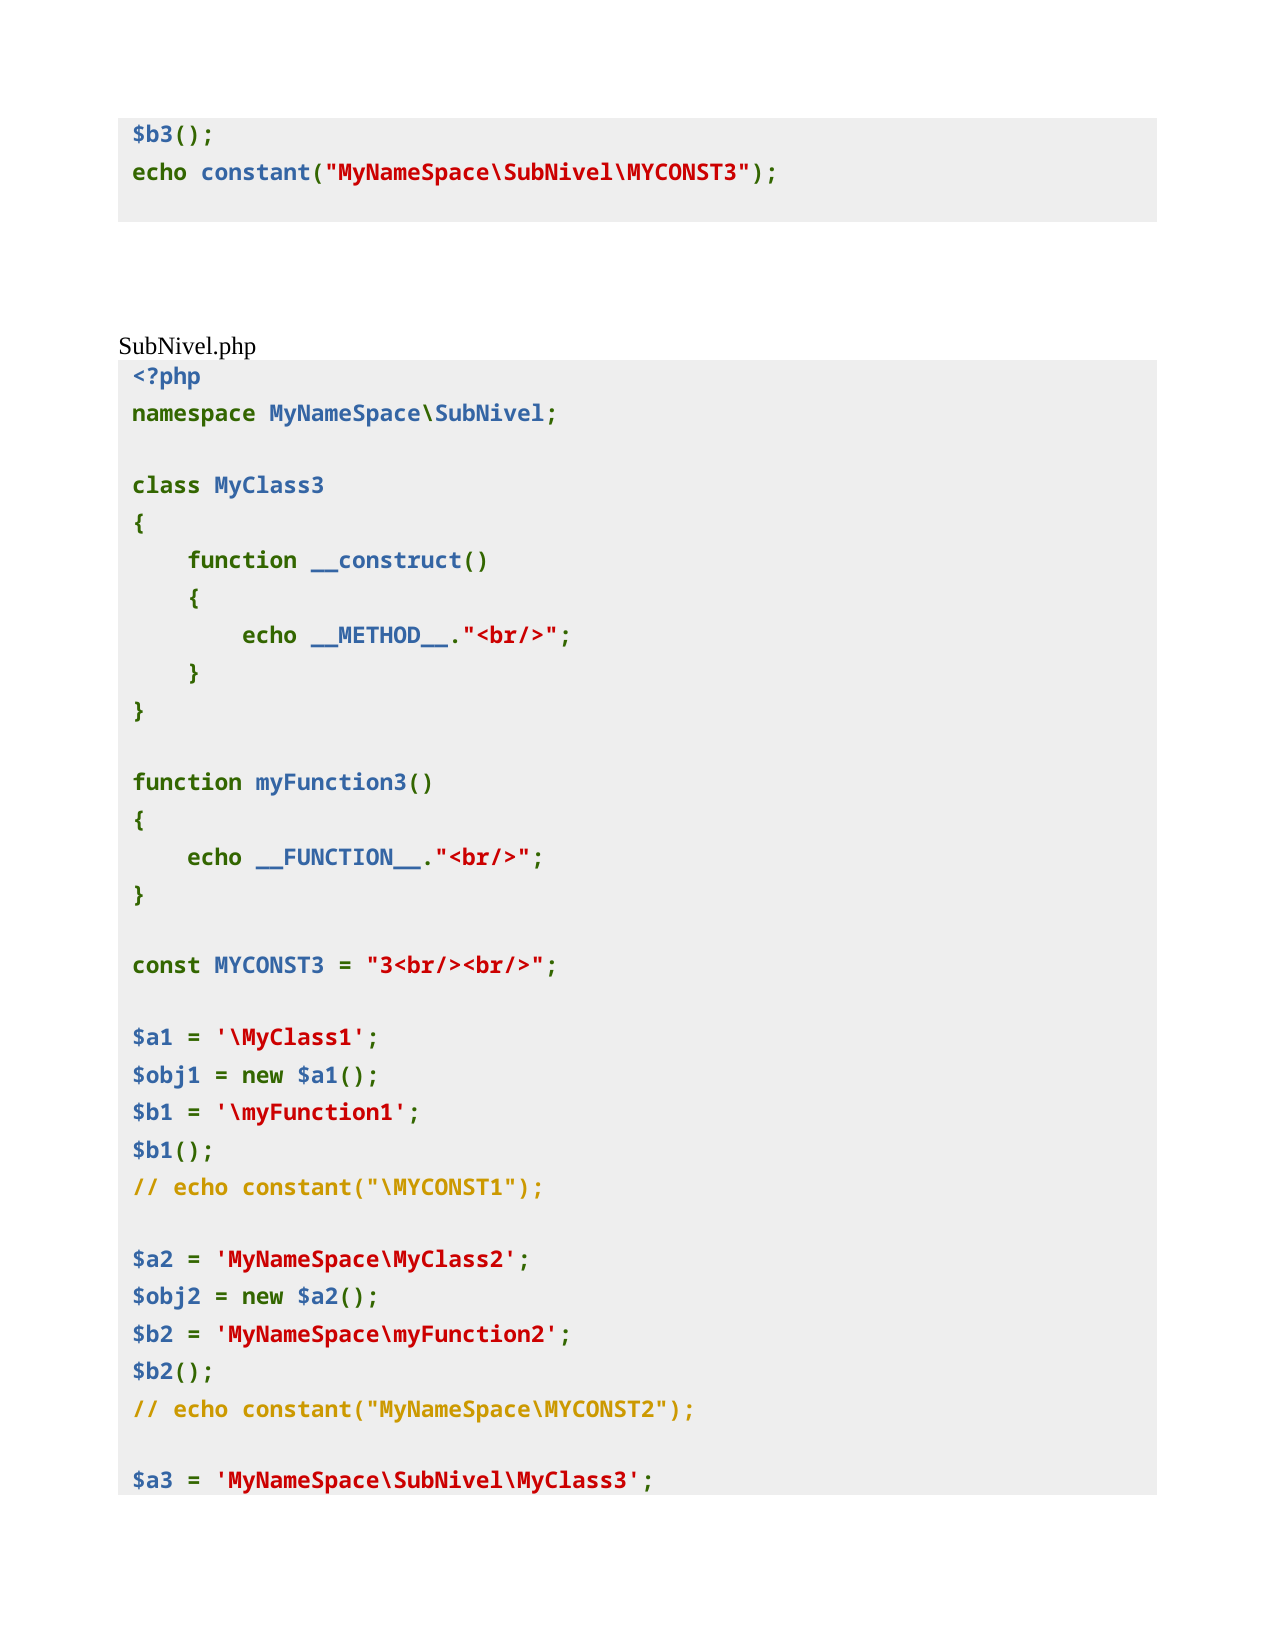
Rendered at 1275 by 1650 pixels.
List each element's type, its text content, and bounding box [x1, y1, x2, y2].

text { [118, 506, 1157, 538]
text $b3(); [118, 118, 1157, 149]
text $b2 = 'MyNameSpace\myFunction2'; [118, 1318, 1157, 1349]
text } [118, 878, 1157, 909]
text } [118, 694, 1157, 725]
text namespace MyNameSpace\SubNivel; [118, 397, 1157, 428]
text function myFunction3() [118, 765, 1157, 797]
text $b2(); [118, 1355, 1157, 1386]
text { [118, 581, 1157, 613]
text } [118, 656, 1157, 688]
text function __construct() [118, 544, 1157, 575]
text echo __FUNCTION__."<br/>"; [118, 840, 1157, 872]
text $b1(); [118, 1133, 1157, 1165]
text $obj1 = new $a1(); [118, 1058, 1157, 1090]
text echo __METHOD__."<br/>"; [118, 619, 1157, 650]
text $a3 = 'MyNameSpace\SubNivel\MyClass3'; [118, 1464, 1157, 1495]
text $a1 = '\MyClass1'; [118, 1021, 1157, 1052]
text class MyClass3 [118, 469, 1157, 500]
text { [118, 803, 1157, 834]
text // echo constant("MyNameSpace\MYCONST2"); [118, 1393, 1157, 1424]
text SubNivel.php [118, 331, 1157, 360]
text $obj2 = new $a2(); [118, 1280, 1157, 1311]
text $a2 = 'MyNameSpace\MyClass2'; [118, 1243, 1157, 1274]
text <?php [118, 360, 1157, 391]
text echo constant("MyNameSpace\SubNivel\MYCONST3"); [118, 156, 1157, 187]
text // echo constant("\MYCONST1"); [118, 1171, 1157, 1202]
text const MYCONST3 = "3<br/><br/>"; [118, 949, 1157, 981]
text $b1 = '\myFunction1'; [118, 1096, 1157, 1127]
